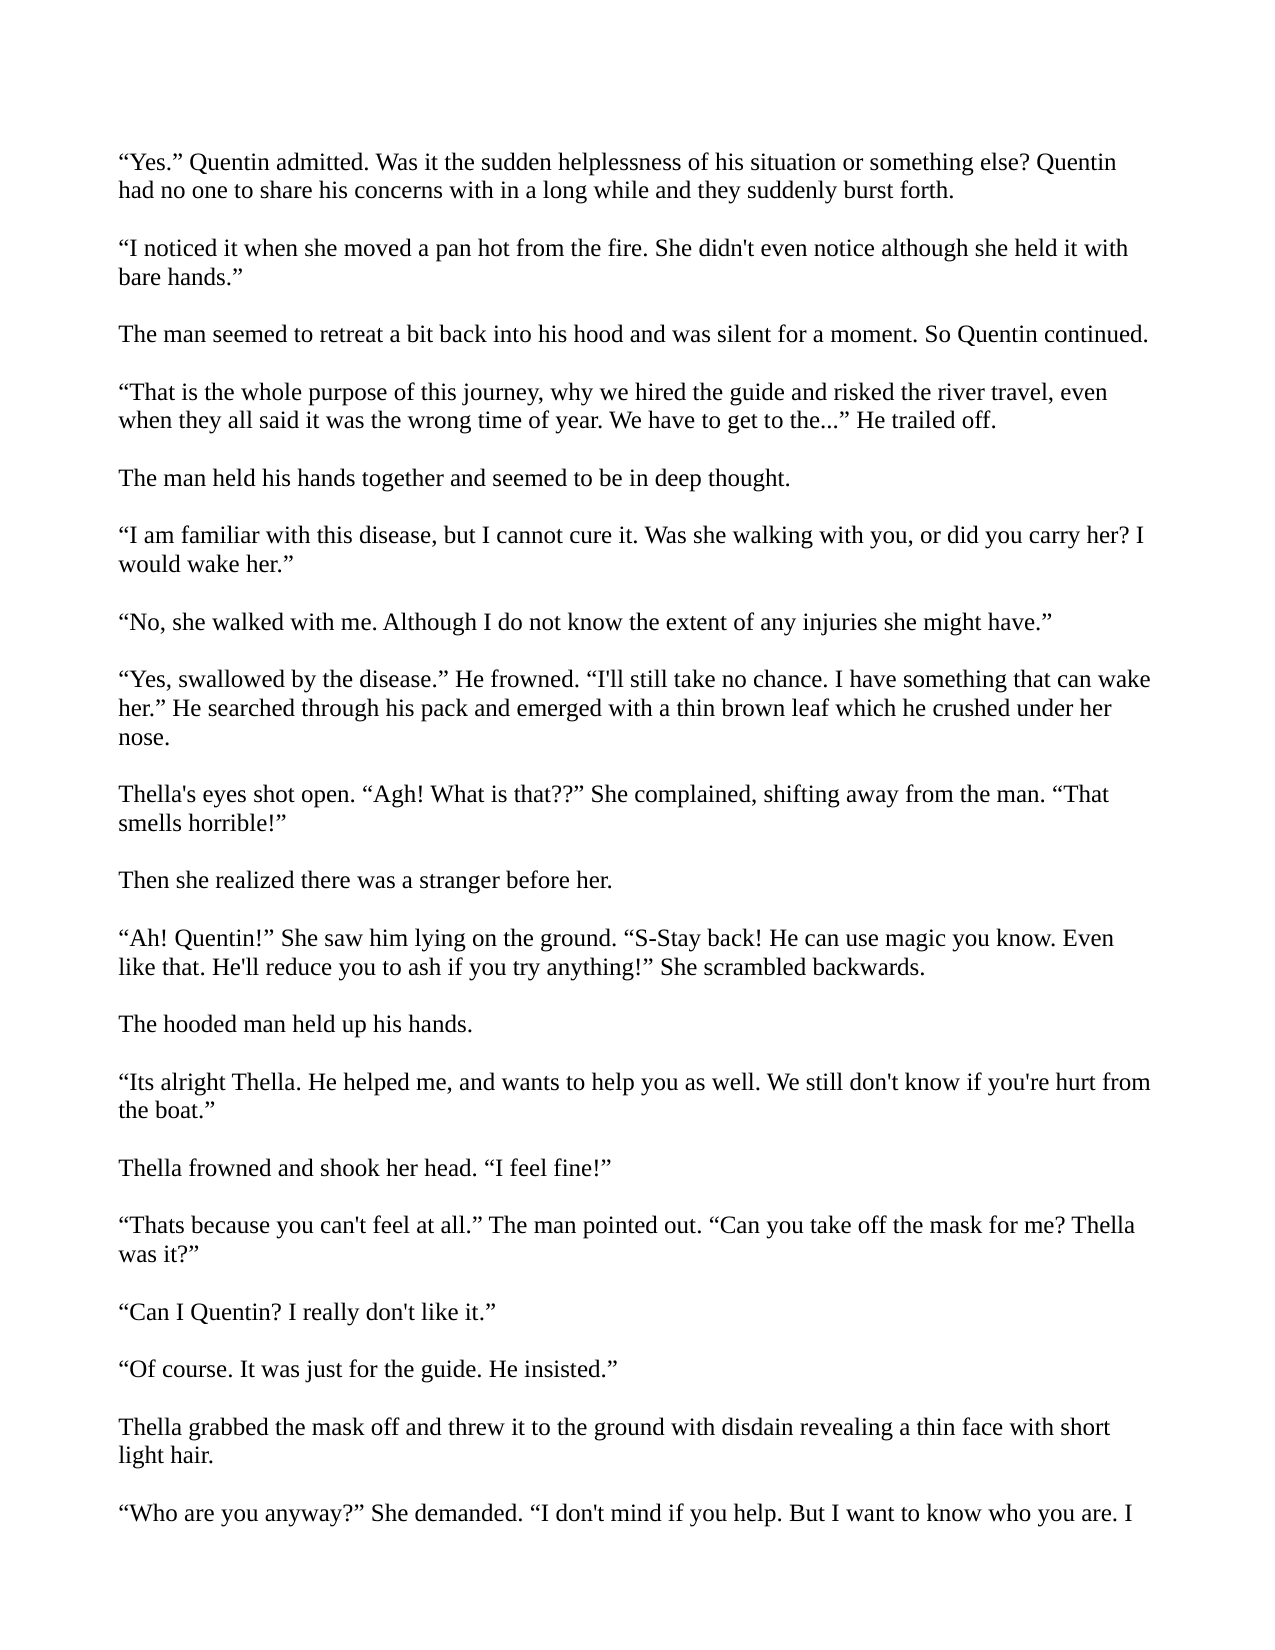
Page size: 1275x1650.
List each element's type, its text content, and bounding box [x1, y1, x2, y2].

text “Thats because you can't feel at all.” The man pointed out. “Can you take off the mask for me? Thella was it?” [118, 1211, 1157, 1268]
text The man held his hands together and seemed to be in deep thought. [118, 463, 1157, 492]
text “Yes, swallowed by the disease.” He frowned. “I'll still take no chance. I have something that can wake her.” He searched through his pack and emerged with a thin brown leaf which he crushed under her nose. [118, 664, 1157, 751]
text “Yes.” Quentin admitted. Was it the sudden helplessness of his situation or something else? Quentin had no one to share his concerns with in a long while and they suddenly burst forth. [118, 147, 1157, 204]
text “Can I Quentin? I really don't like it.” [118, 1297, 1157, 1326]
text The hooded man held up his hands. [118, 1009, 1157, 1038]
text Then she realized there was a stranger before her. [118, 866, 1157, 894]
text The man seemed to retreat a bit back into his hood and was silent for a moment. So Quentin continued. [118, 319, 1157, 348]
text “Its alright Thella. He helped me, and wants to help you as well. We still don't know if you're hurt from the boat.” [118, 1067, 1157, 1124]
text Thella's eyes shot open. “Agh! What is that??” She complained, shifting away from the man. “That smells horrible!” [118, 779, 1157, 837]
text “I noticed it when she moved a pan hot from the fire. She didn't even notice although she held it with bare hands.” [118, 233, 1157, 291]
text “Who are you anyway?” She demanded. “I don't mind if you help. But I want to know who you are. I [118, 1498, 1157, 1527]
text “Ah! Quentin!” She saw him lying on the ground. “S-Stay back! He can use magic you know. Even like that. He'll reduce you to ash if you try anything!” She scrambled backwards. [118, 923, 1157, 981]
text “That is the whole purpose of this journey, why we hired the guide and risked the river travel, even when they all said it was the wrong time of year. We have to get to the...” He trailed off. [118, 377, 1157, 434]
text Thella grabbed the mask off and threw it to the ground with disdain revealing a thin face with short light hair. [118, 1412, 1157, 1469]
text Thella frowned and shook her head. “I feel fine!” [118, 1153, 1157, 1182]
text “No, she walked with me. Although I do not know the extent of any injuries she might have.” [118, 607, 1157, 636]
text “Of course. It was just for the guide. He insisted.” [118, 1354, 1157, 1383]
text “I am familiar with this disease, but I cannot cure it. Was she walking with you, or did you carry her? I would wake her.” [118, 521, 1157, 578]
